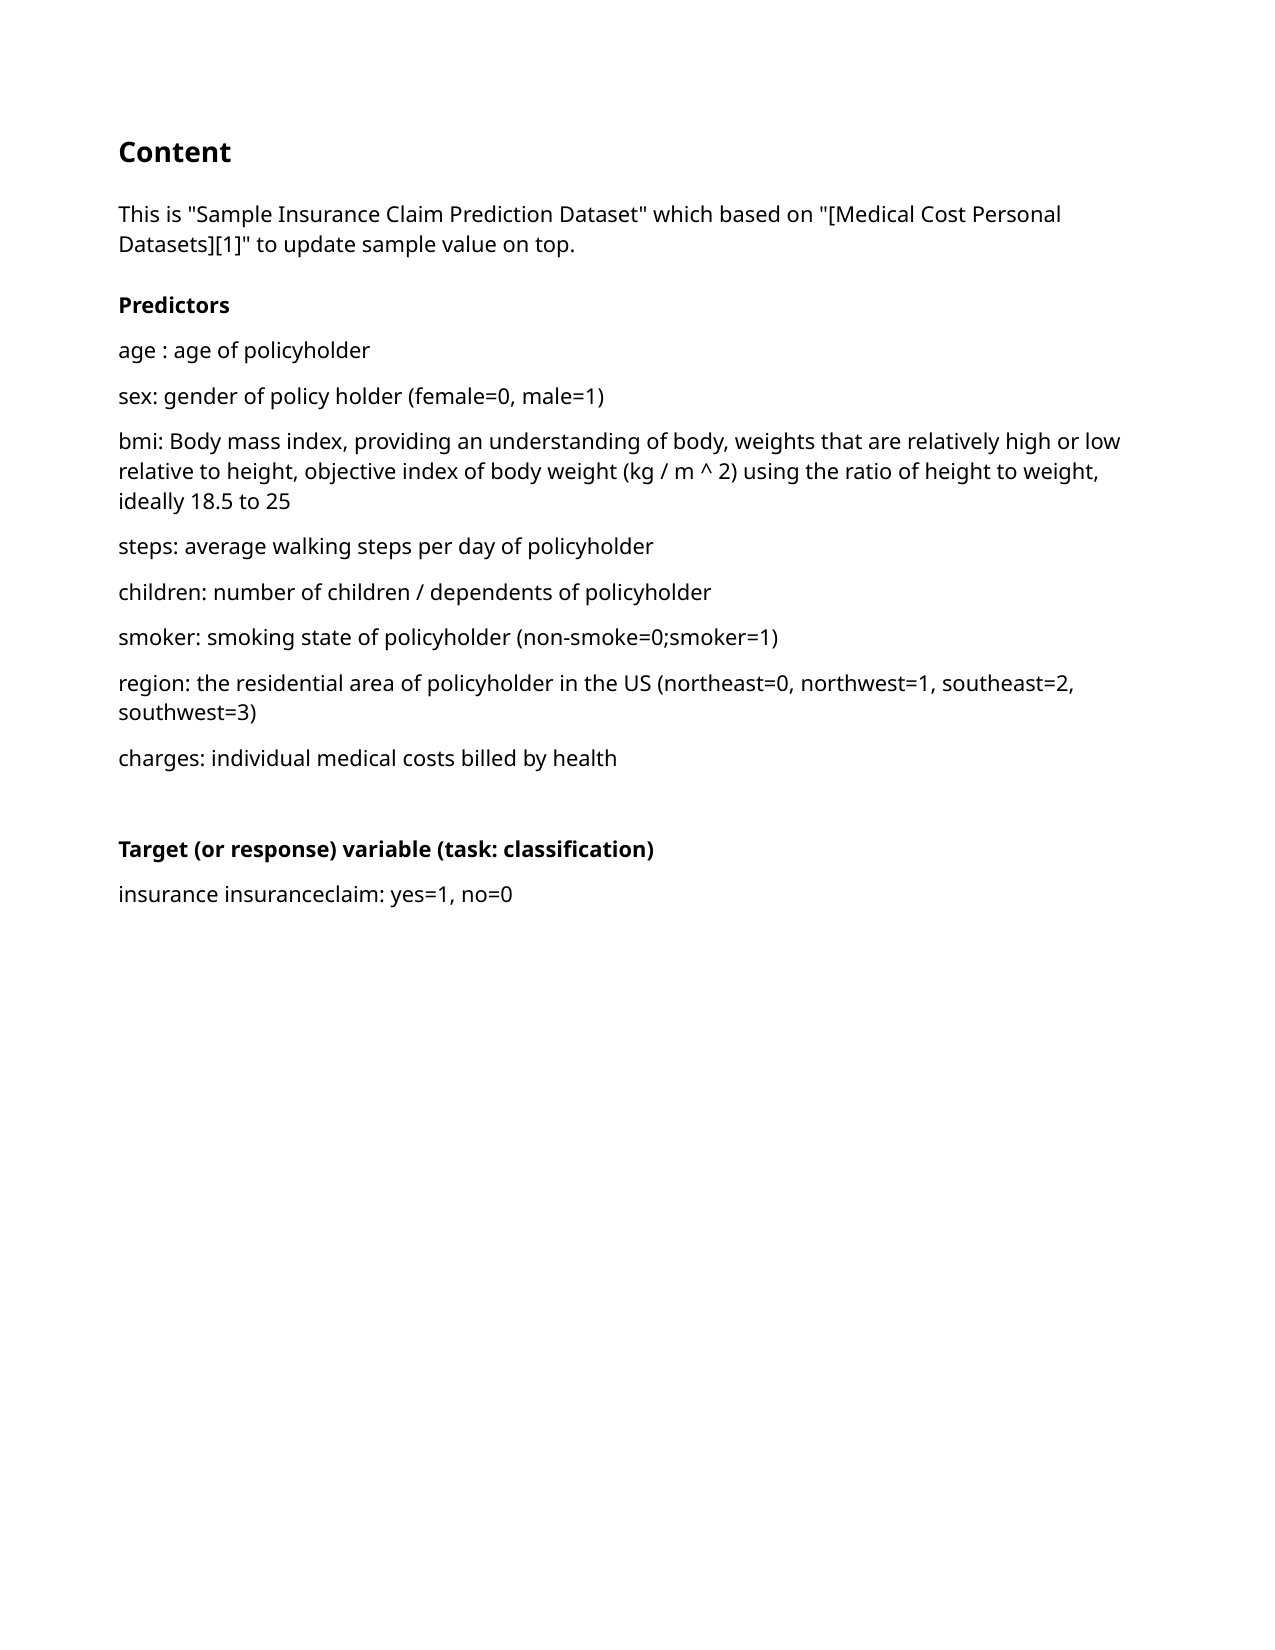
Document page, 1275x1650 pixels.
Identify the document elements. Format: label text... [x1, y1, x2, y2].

subtitle Content [118, 133, 1157, 171]
text children: number of children / dependents of policyholder [118, 577, 1157, 606]
text smoker: smoking state of policyholder (non-smoke=0;smoker=1) [118, 622, 1157, 652]
text charges: individual medical costs billed by health [118, 743, 1157, 772]
text region: the residential area of policyholder in the US (northeast=0, northwest=1, southeast=2, southwest=3) [118, 667, 1157, 727]
text This is "Sample Insurance Claim Prediction Dataset" which based on "[Medical Cost Personal Datasets][1]" to update sample value on top. [118, 199, 1157, 259]
text age : age of policyholder [118, 335, 1157, 365]
text sex: gender of policy holder (female=0, male=1) [118, 381, 1157, 411]
text Target (or response) variable (task: classification) [118, 833, 1157, 863]
text insurance insuranceclaim: yes=1, no=0 [118, 879, 1157, 909]
text steps: average walking steps per day of policyholder [118, 531, 1157, 561]
text bmi: Body mass index, providing an understanding of body, weights that are relatively high or low relative to height, objective index of body weight (kg / m ^ 2) using the ratio of height to weight, ideally 18.5 to 25 [118, 426, 1157, 516]
text Predictors [118, 290, 1157, 320]
